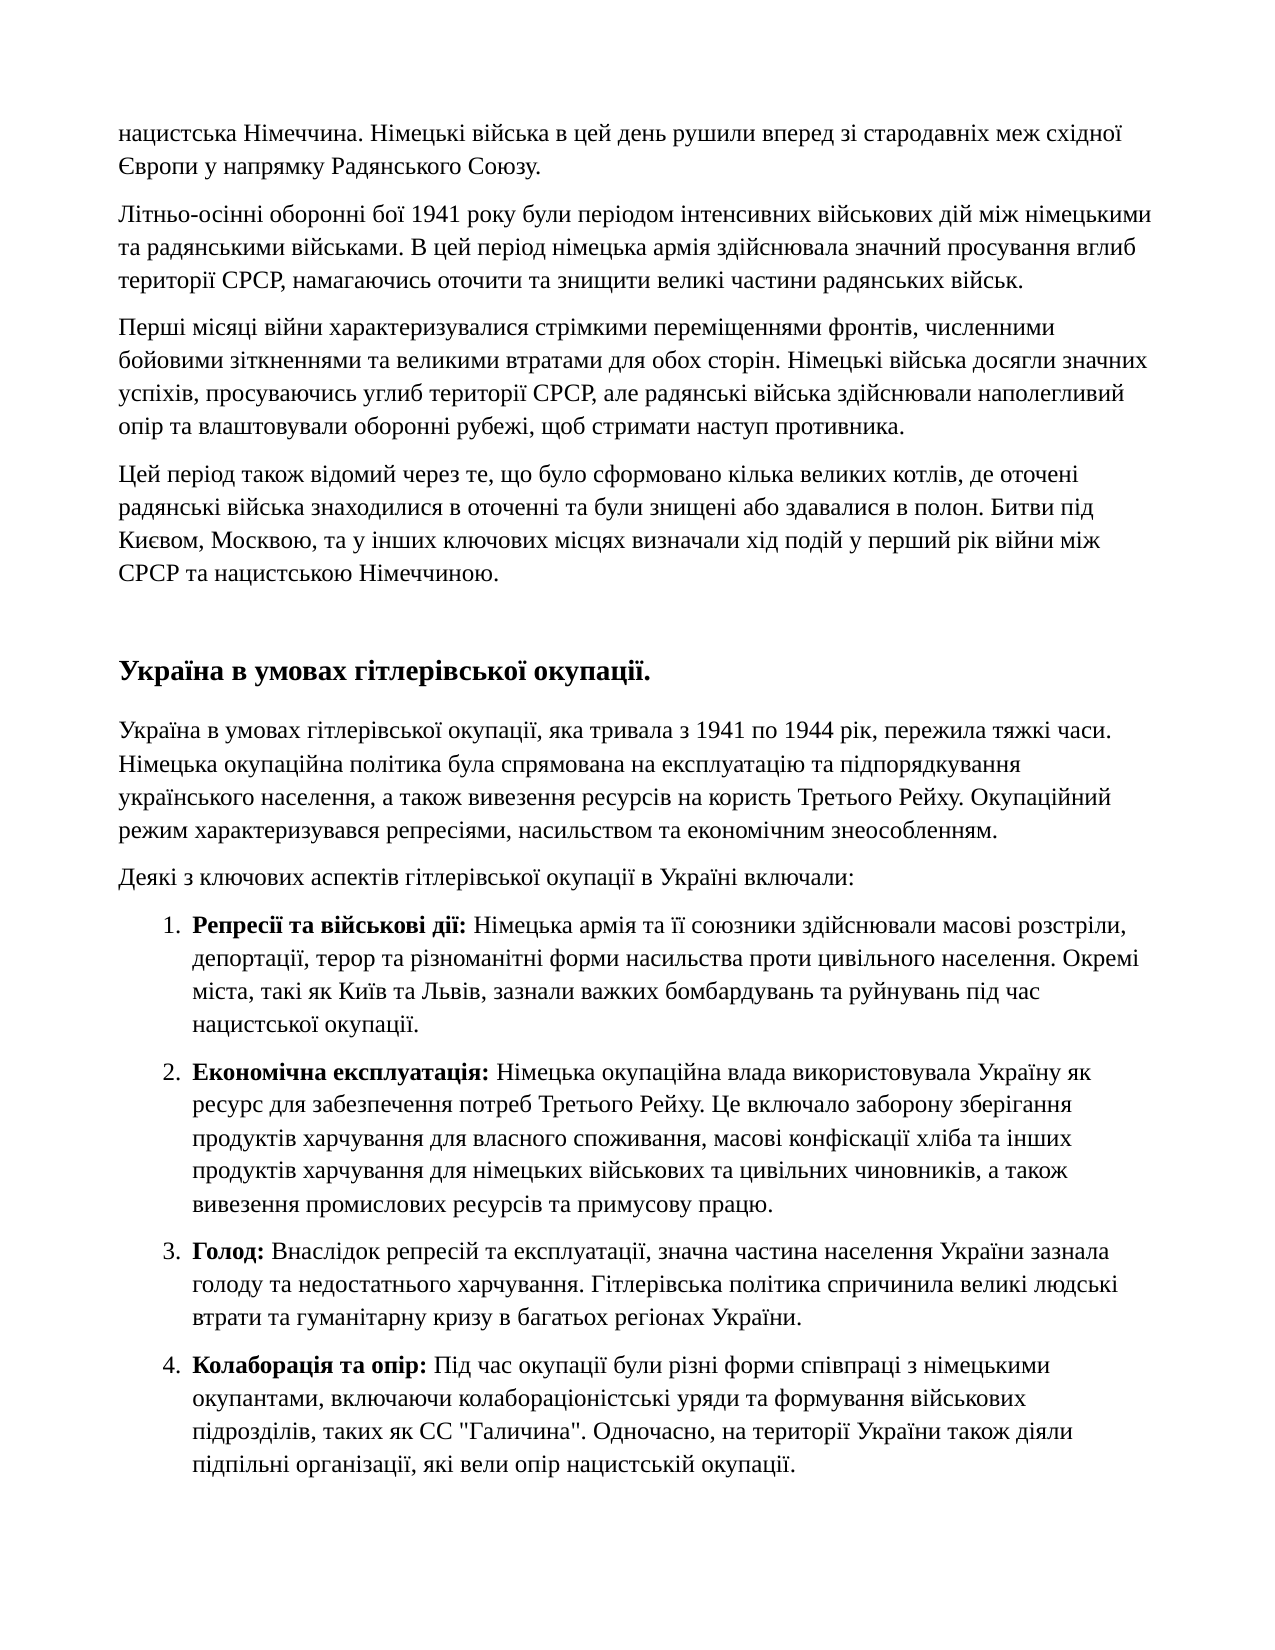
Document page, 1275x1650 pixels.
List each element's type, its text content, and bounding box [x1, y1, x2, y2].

text Перші місяці війни характеризувалися стрімкими переміщеннями фронтів, численними бойовими зіткненнями та великими втратами для обох сторін. Німецькі війська досягли значних успіхів, просуваючись углиб території СРСР, але радянські війська здійснювали наполегливий опір та влаштовували оборонні рубежі, щоб стримати наступ противника. [118, 312, 1157, 440]
list Голод: Внаслідок репресій та експлуатації, значна частина населення України зазнала голоду та недостатнього харчування. Гітлерівська політика спричинила великі людські втрати та гуманітарну кризу в багатьох регіонах України. [162, 1236, 1157, 1331]
text Цей період також відомий через те, що було сформовано кілька великих котлів, де оточені радянські війська знаходилися в оточенні та були знищені або здавалися в полон. Битви під Києвом, Москвою, та у інших ключових місцях визначали хід подій у перший рік війни між СРСР та нацистською Німеччиною. [118, 459, 1157, 587]
list Економічна експлуатація: Німецька окупаційна влада використовувала Україну як ресурс для забезпечення потреб Третього Рейху. Це включало заборону зберігання продуктів харчування для власного споживання, масові конфіскації хліба та інших продуктів харчування для німецьких військових та цивільних чиновників, а також вивезення промислових ресурсів та примусову працю. [162, 1057, 1157, 1217]
text Літньо-осінні оборонні бої 1941 року були періодом інтенсивних військових дій між німецькими та радянськими військами. В цей період німецька армія здійснювала значний просування вглиб території СРСР, намагаючись оточити та знищити великі частини радянських військ. [118, 199, 1157, 293]
text нацистська Німеччина. Німецькі війська в цей день рушили вперед зі стародавніх меж східної Європи у напрямку Радянського Союзу. [118, 118, 1157, 180]
text Україна в умовах гітлерівської окупації, яка тривала з 1941 по 1944 рік, пережила тяжкі часи. Німецька окупаційна політика була спрямована на експлуатацію та підпорядкування українського населення, а також вивезення ресурсів на користь Третього Рейху. Окупаційний режим характеризувався репресіями, насильством та економічним знеособленням. [118, 716, 1157, 843]
list Репресії та військові дії: Німецька армія та її союзники здійснювали масові розстріли, депортації, терор та різноманітні форми насильства проти цивільного населення. Окремі міста, такі як Київ та Львів, зазнали важких бомбардувань та руйнувань під час нацистської окупації. [162, 910, 1157, 1038]
text Деякі з ключових аспектів гітлерівської окупації в Україні включали: [118, 862, 1157, 891]
list Колаборація та опір: Під час окупації були різні форми співпраці з німецькими окупантами, включаючи колабораціоністські уряди та формування військових підрозділів, таких як СС "Галичина". Одночасно, на території України також діяли підпільні організації, які вели опір нацистській окупації. [162, 1350, 1157, 1478]
text Україна в умовах гітлерівської окупації. [118, 653, 1157, 716]
